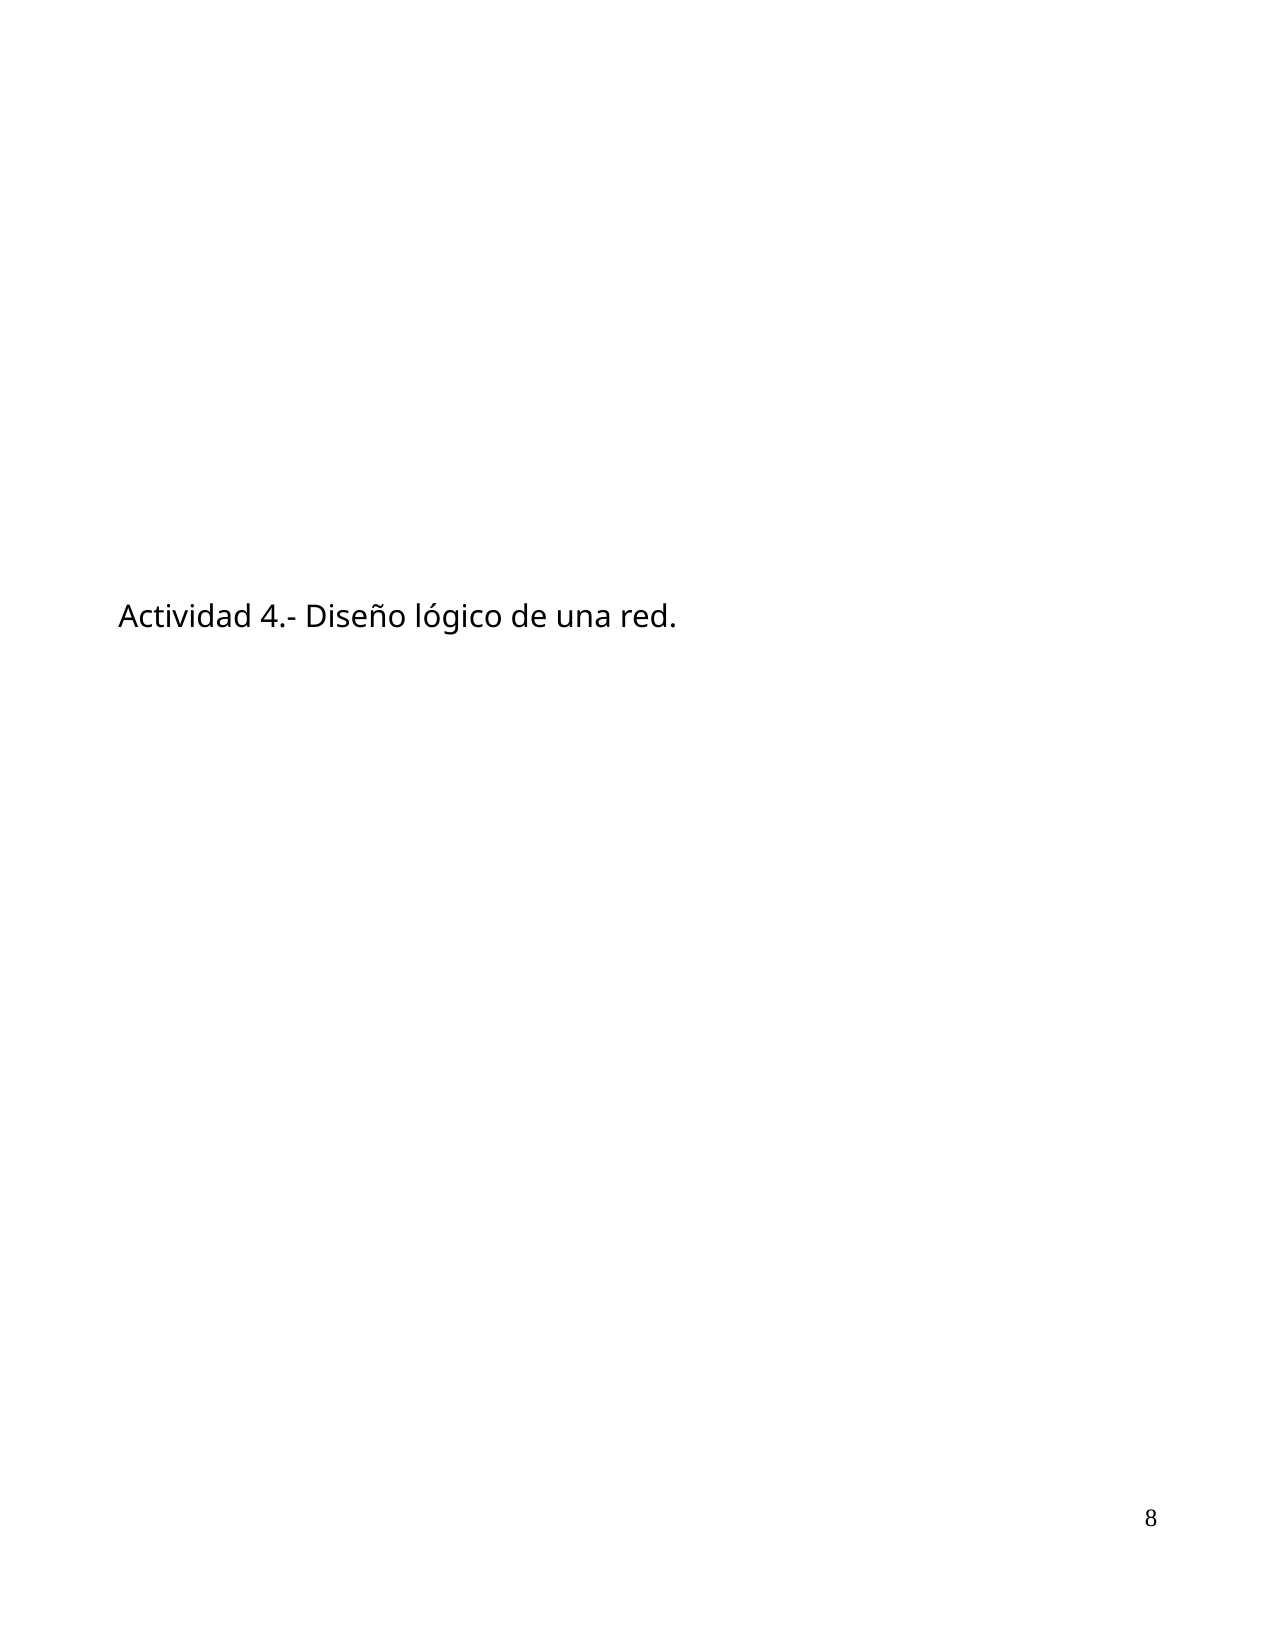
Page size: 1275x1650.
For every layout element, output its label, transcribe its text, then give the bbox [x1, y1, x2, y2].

text Actividad 4.- Diseño lógico de una red. [118, 594, 1157, 637]
